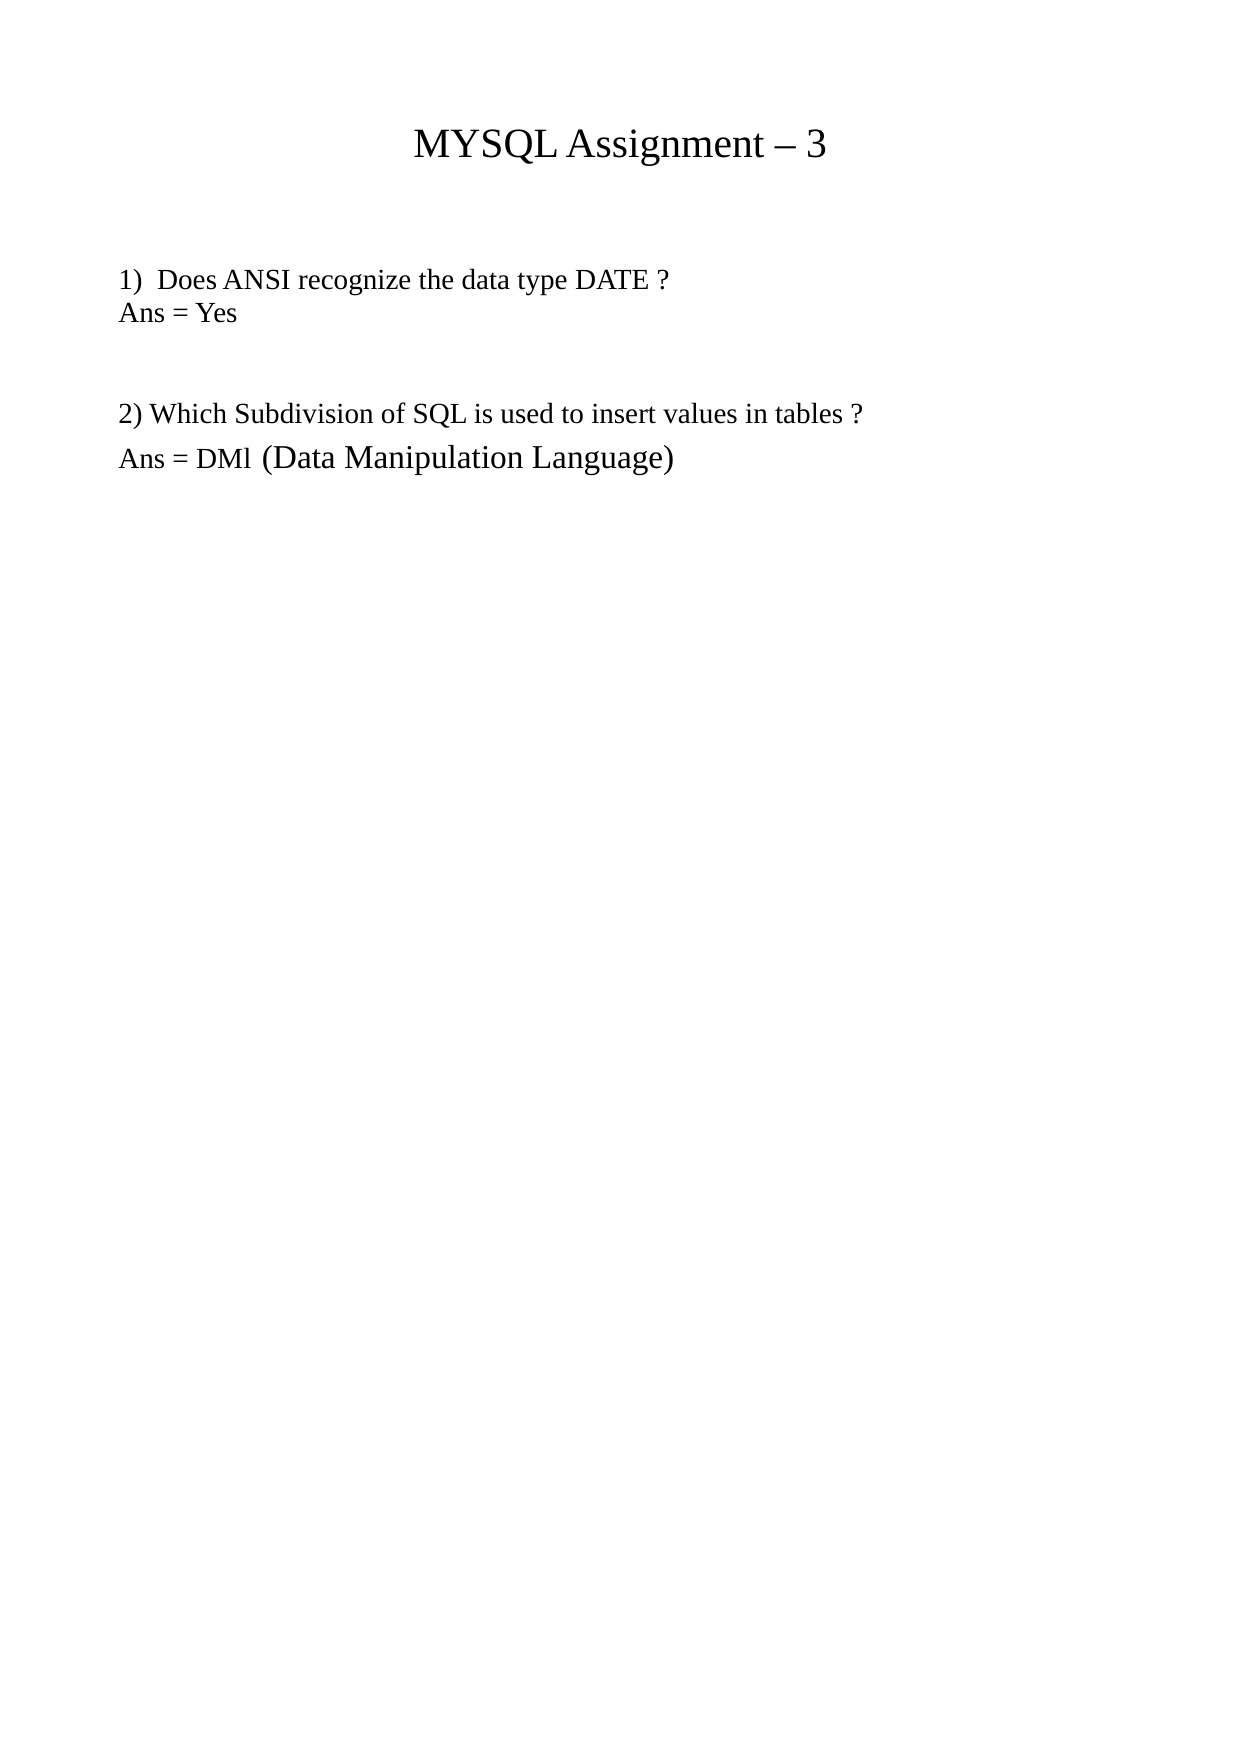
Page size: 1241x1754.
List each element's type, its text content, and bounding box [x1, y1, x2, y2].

text MYSQL Assignment – 3 [118, 118, 1122, 166]
text 2) Which Subdivision of SQL is used to insert values in tables ? [118, 396, 1122, 429]
text Ans = DMl (Data Manipulation Language) [118, 429, 1122, 477]
text Ans = Yes [118, 295, 1122, 329]
text 1) Does ANSI recognize the data type DATE ? [118, 262, 1122, 295]
